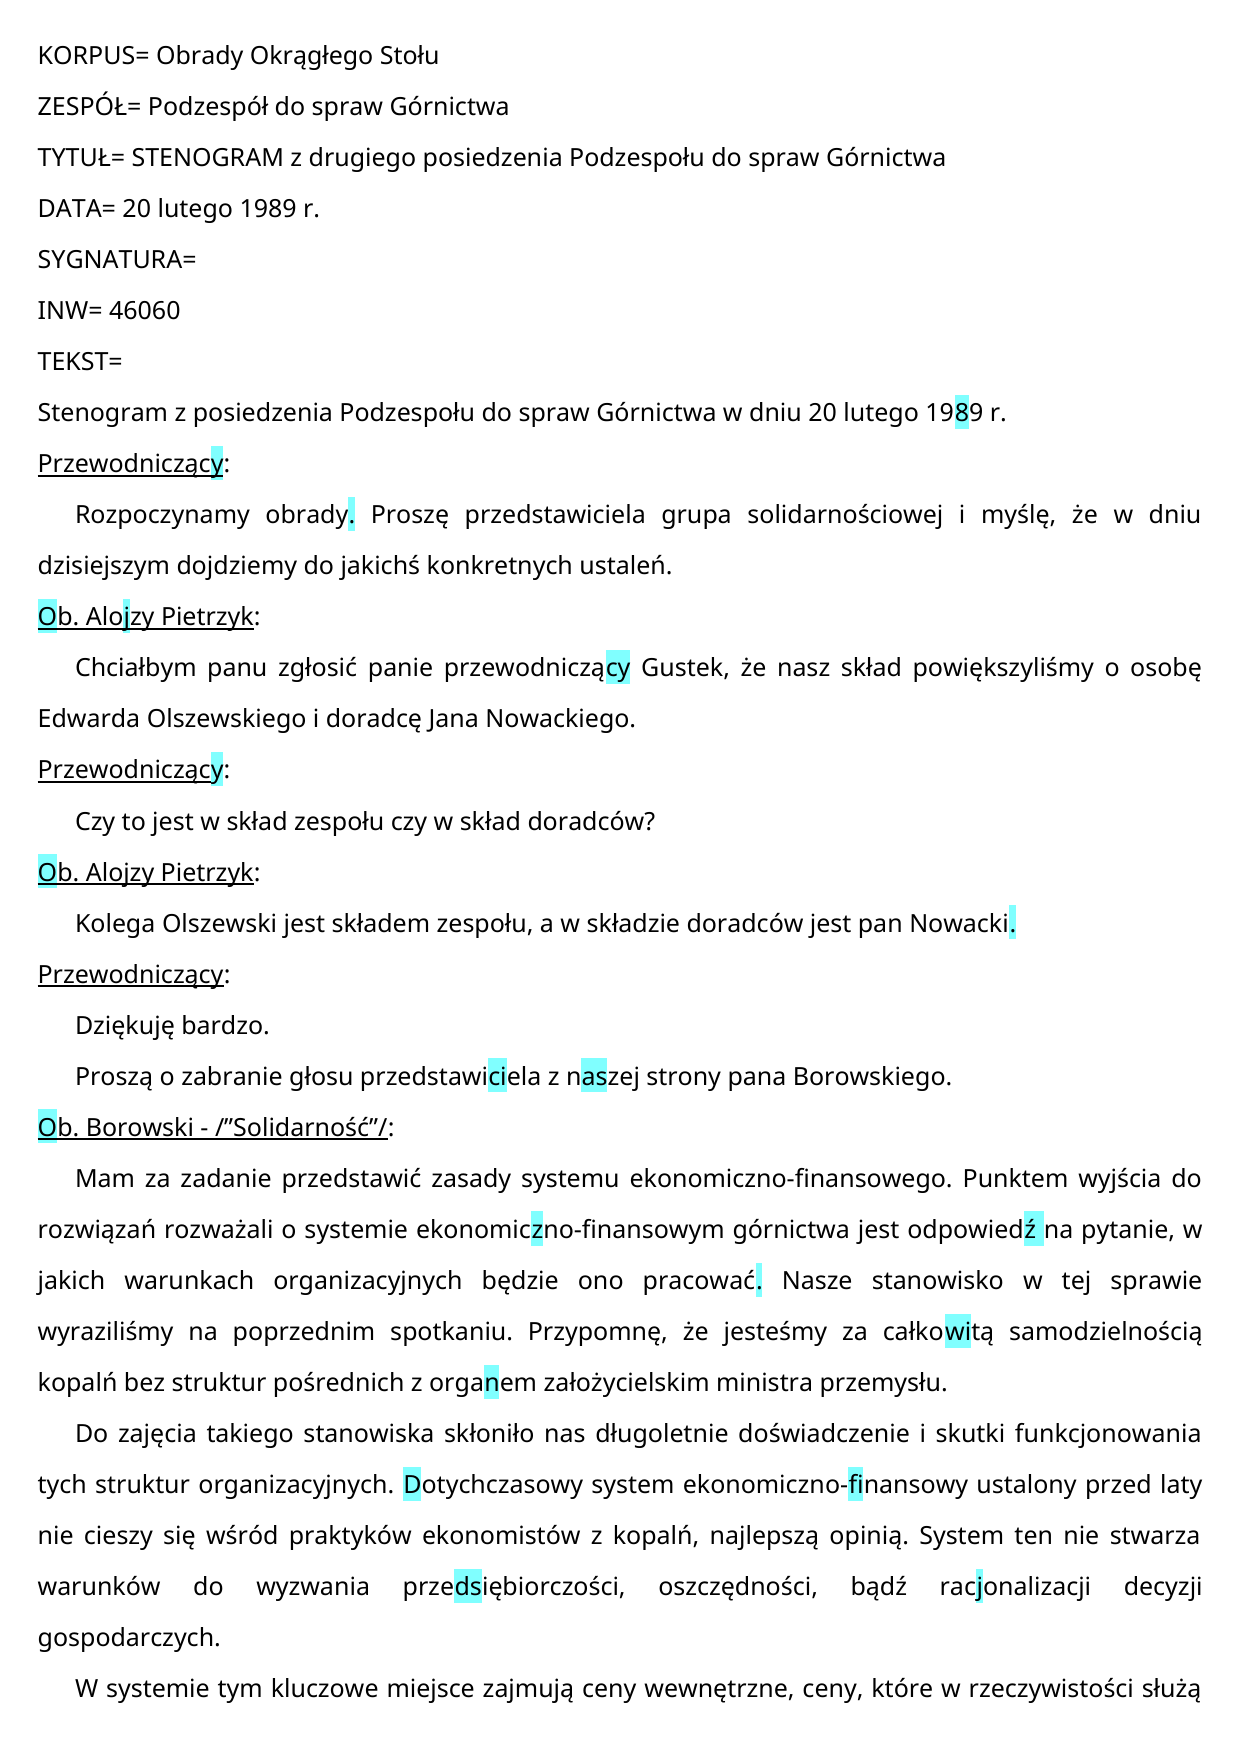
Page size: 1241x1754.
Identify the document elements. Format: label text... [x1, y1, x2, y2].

text SYGNATURA= [37, 242, 1203, 276]
text DATA= 20 lutego 1989 r. [37, 191, 1203, 225]
text Do zajęcia takiego stanowiska skłoniło nas długoletnie doświadczenie i skutki funkcjonowania tych struktur organizacyjnych. Dotychczasowy system ekonomiczno-finansowy ustalony przed laty nie cieszy się wśród praktyków ekonomistów z kopalń, najlepszą opinią. System ten nie stwarza warunków do wyzwania przedsiębiorczości, oszczędności, bądź racjonalizacji decyzji gospodarczych. [37, 1416, 1203, 1654]
text Ob. Alojzy Pietrzyk: [37, 854, 1203, 888]
text Przewodniczący: [37, 956, 1203, 990]
text INW= 46060 [37, 293, 1203, 327]
text Chciałbym panu zgłosić panie przewodniczący Gustek, że nasz skład powiększyliśmy o osobę Edwarda Olszewskiego i doradcę Jana Nowackiego. [37, 650, 1203, 735]
text Przewodniczący: [37, 752, 1203, 786]
text W systemie tym kluczowe miejsce zajmują ceny wewnętrzne, ceny, które w rzeczywistości służą [37, 1671, 1203, 1705]
text Kolega Olszewski jest składem zespołu, a w składzie doradców jest pan Nowacki. [37, 905, 1203, 939]
text Dziękuję bardzo. [37, 1007, 1203, 1041]
text KORPUS= Obrady Okrągłego Stołu [37, 37, 1203, 72]
text TYTUŁ= STENOGRAM z drugiego posiedzenia Podzespołu do spraw Górnictwa [37, 139, 1203, 174]
text Ob. Borowski - /”Solidarność”/: [37, 1109, 1203, 1143]
text Stenogram z posiedzenia Podzespołu do spraw Górnictwa w dniu 20 lutego 1989 r. [37, 395, 1203, 429]
text Przewodniczący: [37, 446, 1203, 480]
text TEKST= [37, 344, 1203, 378]
text Proszą o zabranie głosu przedstawiciela z naszej strony pana Borowskiego. [37, 1058, 1203, 1092]
text Mam za zadanie przedstawić zasady systemu ekonomiczno-finansowego. Punktem wyjścia do rozwiązań rozważali o systemie ekonomiczno-finansowym górnictwa jest odpowiedź na pytanie, w jakich warunkach organizacyjnych będzie ono pracować. Nasze stanowisko w tej sprawie wyraziliśmy na poprzednim spotkaniu. Przypomnę, że jesteśmy za całkowitą samodzielnością kopalń bez struktur pośrednich z organem założycielskim ministra przemysłu. [37, 1160, 1203, 1399]
text Ob. Alojzy Pietrzyk: [37, 599, 1203, 633]
text Czy to jest w skład zespołu czy w skład doradców? [37, 803, 1203, 837]
text Rozpoczynamy obrady. Proszę przedstawiciela grupa solidarnościowej i myślę, że w dniu dzisiejszym dojdziemy do jakichś konkretnych ustaleń. [37, 497, 1203, 582]
text ZESPÓŁ= Podzespół do spraw Górnictwa [37, 88, 1203, 123]
